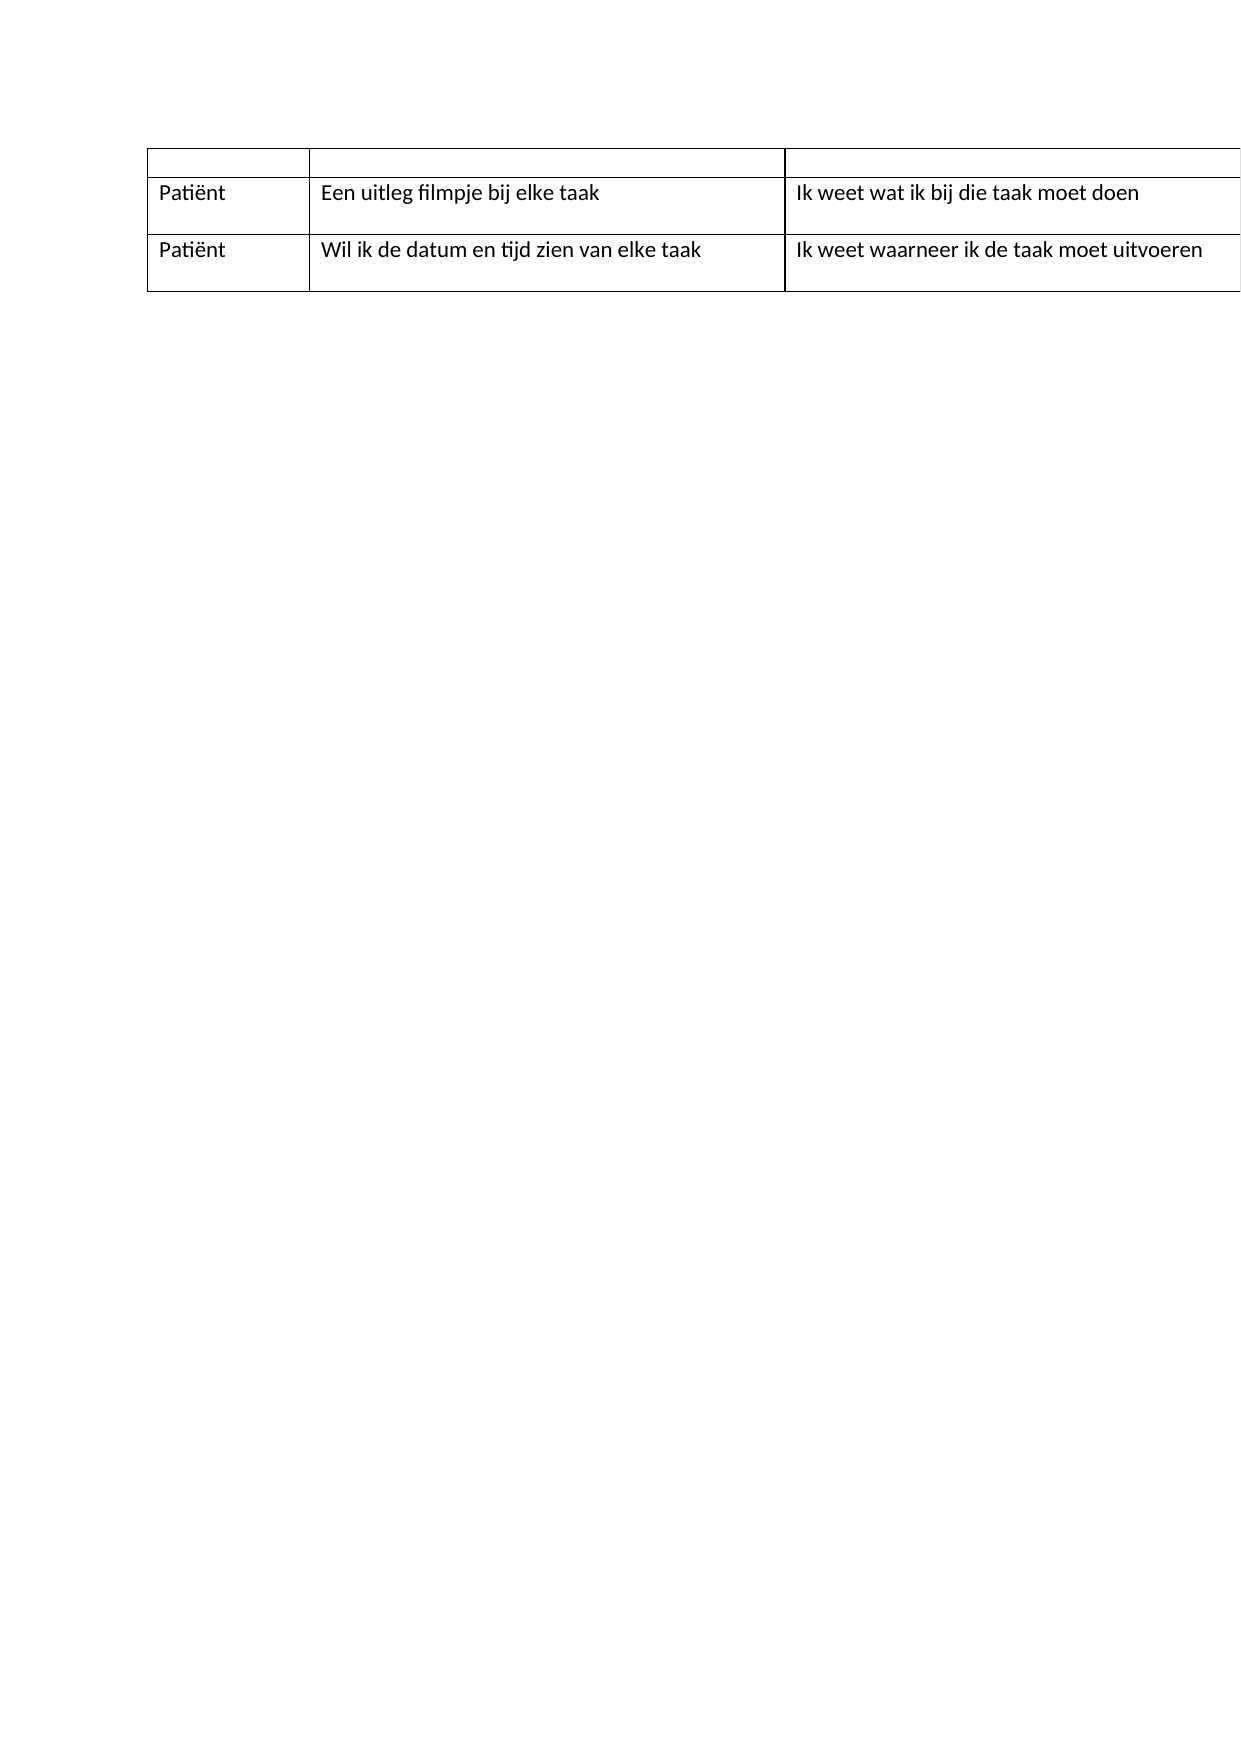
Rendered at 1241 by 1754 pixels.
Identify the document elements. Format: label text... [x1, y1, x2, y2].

table_cell Wil ik de datum en tijd zien van elke taak [310, 235, 784, 291]
table_cell [786, 149, 1240, 177]
table_cell [310, 149, 784, 177]
table_cell [148, 149, 309, 177]
table_cell Patiënt [148, 235, 309, 291]
table_cell Ik weet wat ik bij die taak moet doen [786, 178, 1240, 234]
table_cell Een uitleg filmpje bij elke taak [310, 178, 784, 234]
table_cell Ik weet waarneer ik de taak moet uitvoeren [786, 235, 1240, 291]
table_cell Patiënt [148, 178, 309, 234]
